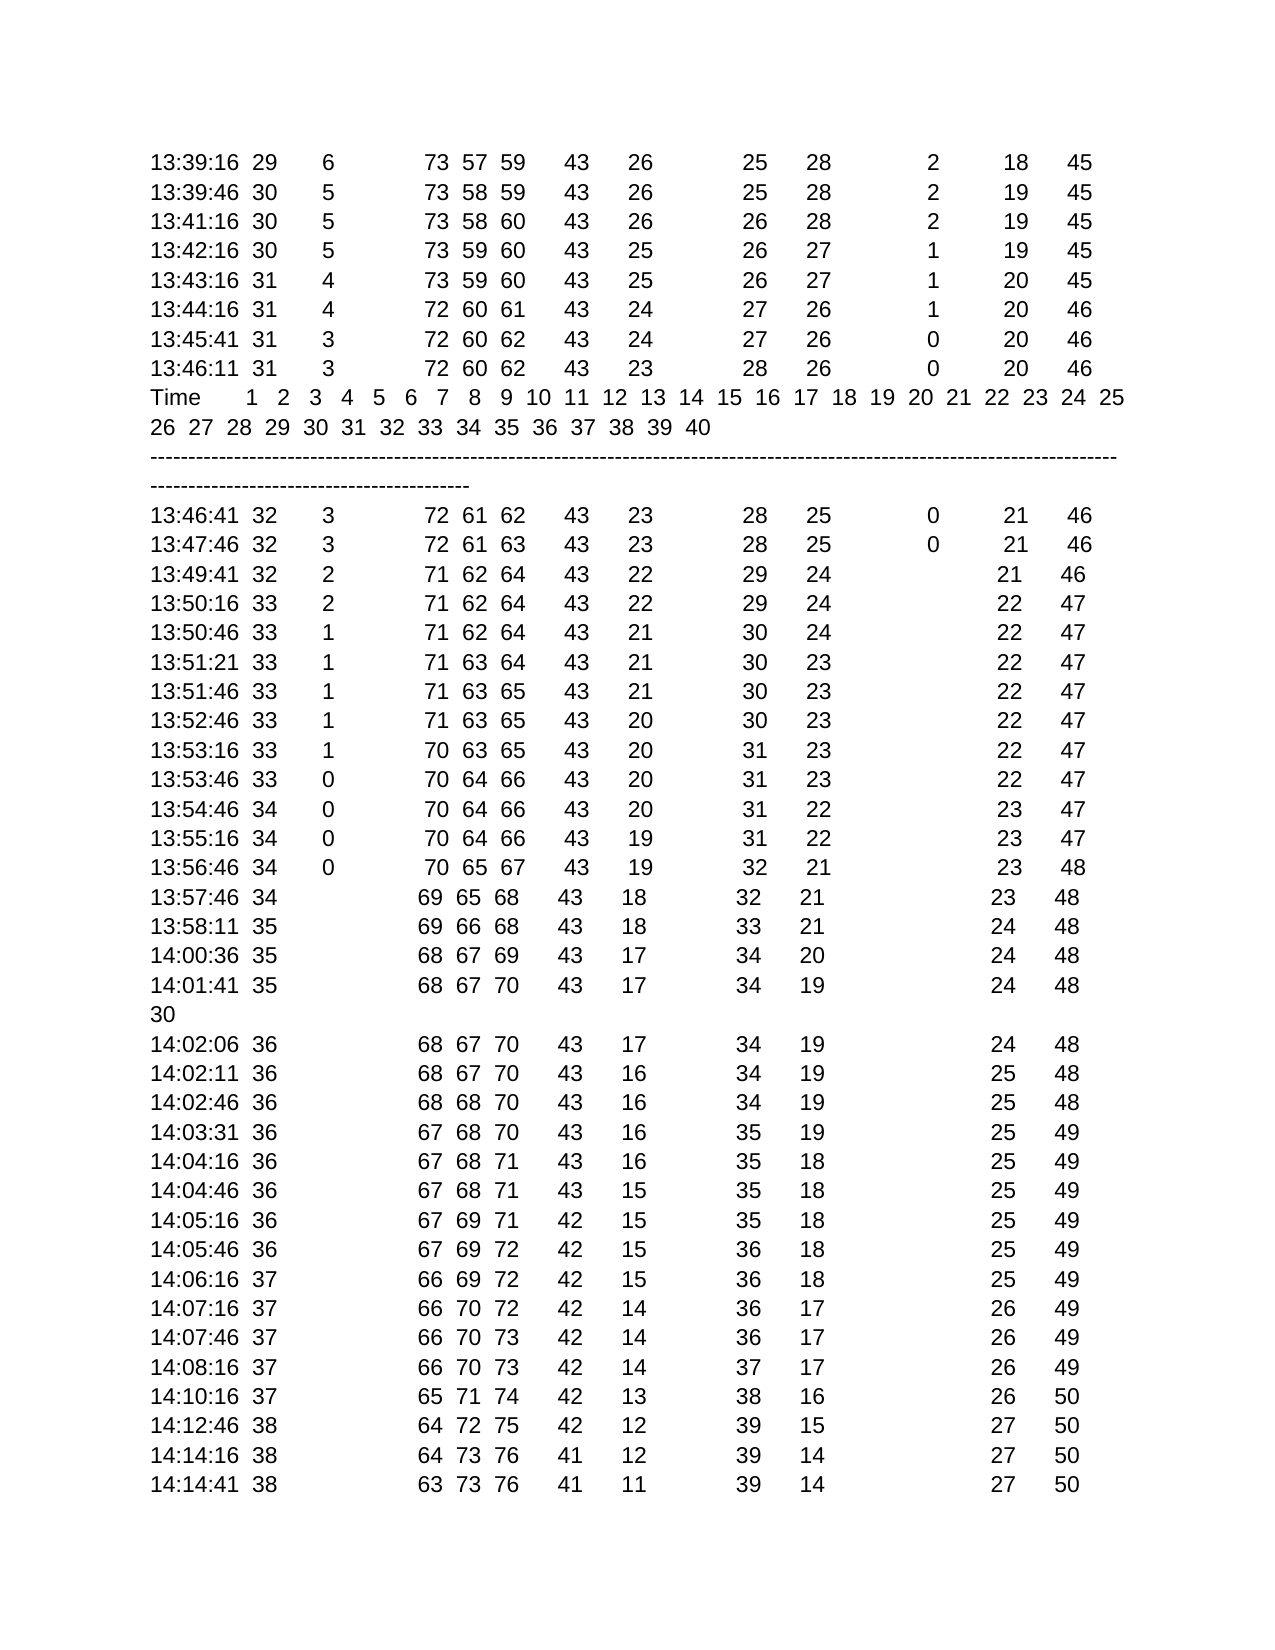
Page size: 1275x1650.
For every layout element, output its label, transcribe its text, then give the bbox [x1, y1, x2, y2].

text 14:12:46 38 64 72 75 42 12 39 15 27 50 [150, 1413, 1125, 1439]
text 14:01:41 35 68 67 70 43 17 34 19 24 48 30 [150, 972, 1125, 1027]
text 13:49:41 32 2 71 62 64 43 22 29 24 21 46 [150, 561, 1125, 587]
text 14:02:46 36 68 68 70 43 16 34 19 25 48 [150, 1090, 1125, 1116]
text 13:51:21 33 1 71 63 64 43 21 30 23 22 47 [150, 649, 1125, 675]
text 13:51:46 33 1 71 63 65 43 21 30 23 22 47 [150, 679, 1125, 704]
text 14:03:31 36 67 68 70 43 16 35 19 25 49 [150, 1119, 1125, 1145]
text 13:42:16 30 5 73 59 60 43 25 26 27 1 19 45 [150, 238, 1125, 264]
text 13:46:41 32 3 72 61 62 43 23 28 25 0 21 46 [150, 502, 1125, 528]
text 14:04:16 36 67 68 71 43 16 35 18 25 49 [150, 1149, 1125, 1174]
text 13:50:16 33 2 71 62 64 43 22 29 24 22 47 [150, 591, 1125, 616]
text 13:54:46 34 0 70 64 66 43 20 31 22 23 47 [150, 796, 1125, 822]
text 13:44:16 31 4 72 60 61 43 24 27 26 1 20 46 [150, 297, 1125, 322]
text 14:02:11 36 68 67 70 43 16 34 19 25 48 [150, 1061, 1125, 1086]
text 14:05:16 36 67 69 71 42 15 35 18 25 49 [150, 1207, 1125, 1233]
text 13:41:16 30 5 73 58 60 43 26 26 28 2 19 45 [150, 209, 1125, 234]
text ------------------------------------------------------------------------------------------------------------------------------------------------------------------------- [150, 444, 1125, 499]
text 14:07:16 37 66 70 72 42 14 36 17 26 49 [150, 1296, 1125, 1321]
text 14:14:16 38 64 73 76 41 12 39 14 27 50 [150, 1442, 1125, 1468]
text 14:04:46 36 67 68 71 43 15 35 18 25 49 [150, 1178, 1125, 1204]
text 14:02:06 36 68 67 70 43 17 34 19 24 48 [150, 1031, 1125, 1057]
text 13:43:16 31 4 73 59 60 43 25 26 27 1 20 45 [150, 267, 1125, 293]
text 14:06:16 37 66 69 72 42 15 36 18 25 49 [150, 1266, 1125, 1292]
text 13:47:46 32 3 72 61 63 43 23 28 25 0 21 46 [150, 532, 1125, 557]
text 13:53:46 33 0 70 64 66 43 20 31 23 22 47 [150, 767, 1125, 792]
text 13:58:11 35 69 66 68 43 18 33 21 24 48 [150, 914, 1125, 939]
text 13:39:16 29 6 73 57 59 43 26 25 28 2 18 45 [150, 150, 1125, 176]
text 14:14:41 38 63 73 76 41 11 39 14 27 50 [150, 1472, 1125, 1497]
text Time 1 2 3 4 5 6 7 8 9 10 11 12 13 14 15 16 17 18 19 20 21 22 23 24 25 26 27 28 29 30 31 32 33 34 35 36 37 38 39 40 [150, 385, 1125, 440]
text 13:57:46 34 69 65 68 43 18 32 21 23 48 [150, 884, 1125, 910]
text 13:46:11 31 3 72 60 62 43 23 28 26 0 20 46 [150, 356, 1125, 381]
text 14:07:46 37 66 70 73 42 14 36 17 26 49 [150, 1325, 1125, 1351]
text 13:50:46 33 1 71 62 64 43 21 30 24 22 47 [150, 620, 1125, 646]
text 14:10:16 37 65 71 74 42 13 38 16 26 50 [150, 1384, 1125, 1409]
text 14:08:16 37 66 70 73 42 14 37 17 26 49 [150, 1354, 1125, 1380]
text 14:00:36 35 68 67 69 43 17 34 20 24 48 [150, 943, 1125, 969]
text 13:52:46 33 1 71 63 65 43 20 30 23 22 47 [150, 708, 1125, 734]
text 13:45:41 31 3 72 60 62 43 24 27 26 0 20 46 [150, 326, 1125, 352]
text 13:56:46 34 0 70 65 67 43 19 32 21 23 48 [150, 855, 1125, 881]
text 13:53:16 33 1 70 63 65 43 20 31 23 22 47 [150, 737, 1125, 763]
text 13:39:46 30 5 73 58 59 43 26 25 28 2 19 45 [150, 179, 1125, 205]
text 14:05:46 36 67 69 72 42 15 36 18 25 49 [150, 1237, 1125, 1262]
text 13:55:16 34 0 70 64 66 43 19 31 22 23 47 [150, 826, 1125, 851]
